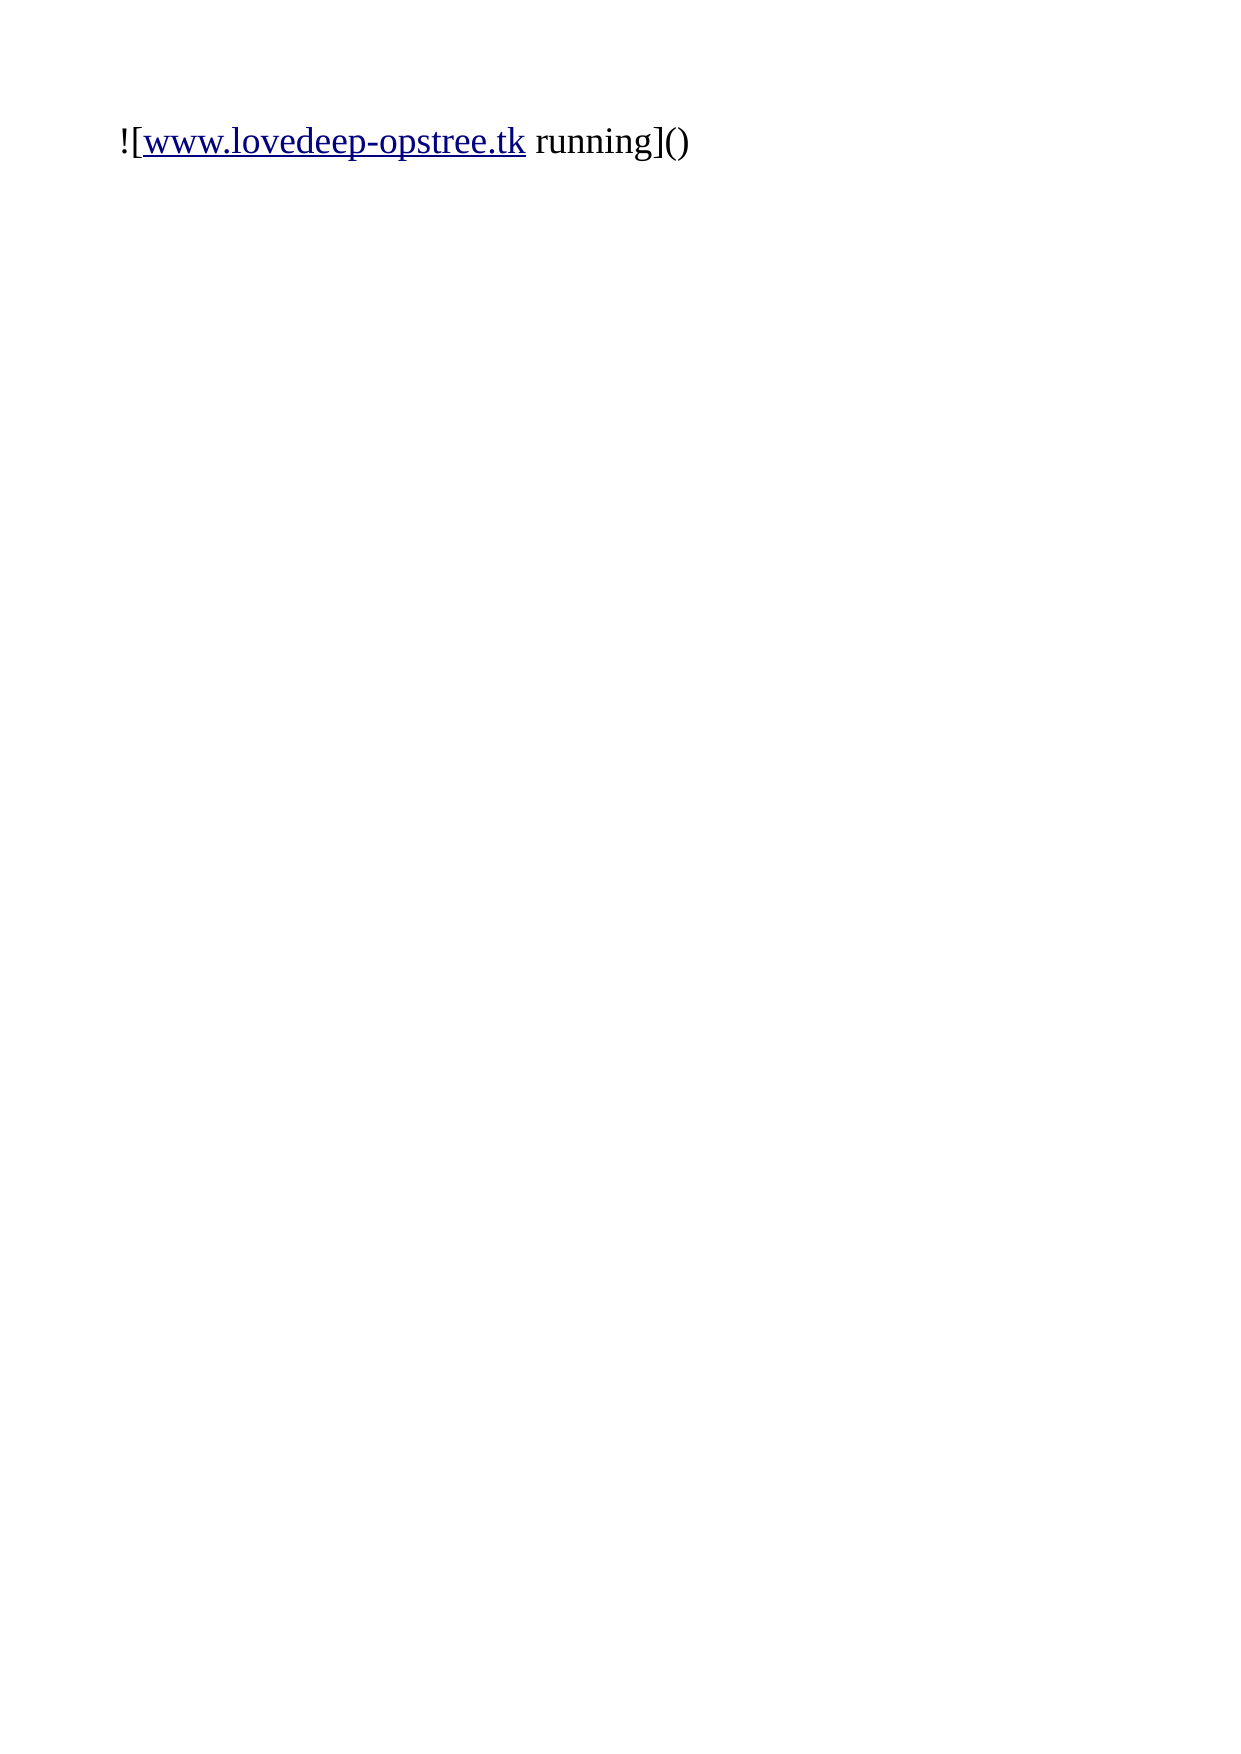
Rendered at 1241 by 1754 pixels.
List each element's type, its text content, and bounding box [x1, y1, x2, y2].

text ![www.lovedeep-opstree.tk running]() [118, 118, 1122, 161]
